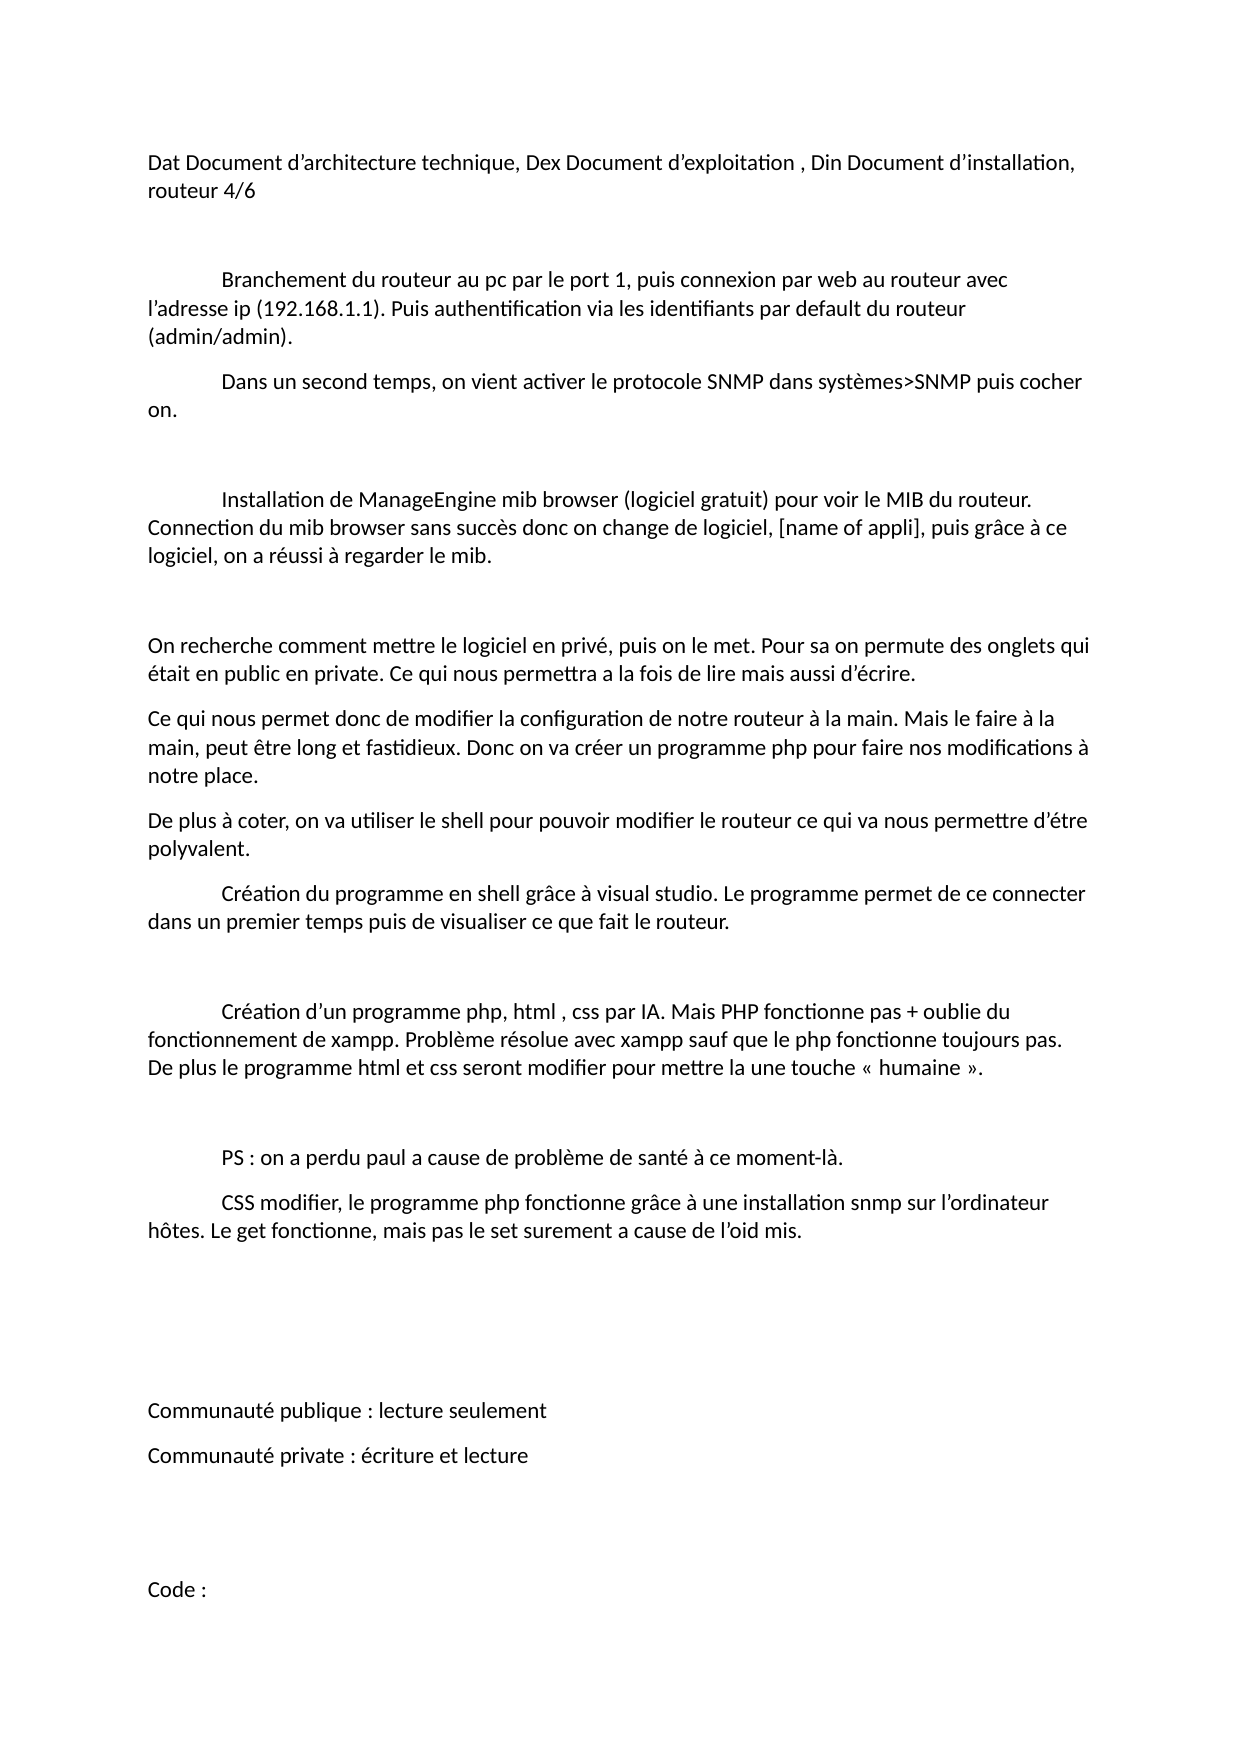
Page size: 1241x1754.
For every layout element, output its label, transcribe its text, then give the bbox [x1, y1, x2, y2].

text CSS modifier, le programme php fonctionne grâce à une installation snmp sur l’ordinateur hôtes. Le get fonctionne, mais pas le set surement a cause de l’oid mis. [148, 1188, 1093, 1244]
text On recherche comment mettre le logiciel en privé, puis on le met. Pour sa on permute des onglets qui était en public en private. Ce qui nous permettra a la fois de lire mais aussi d’écrire. [148, 631, 1093, 687]
text Installation de ManageEngine mib browser (logiciel gratuit) pour voir le MIB du routeur. Connection du mib browser sans succès donc on change de logiciel, [name of appli], puis grâce à ce logiciel, on a réussi à regarder le mib. [148, 485, 1093, 569]
text PS : on a perdu paul a cause de problème de santé à ce moment-là. [148, 1143, 1093, 1171]
text Code : [148, 1575, 1093, 1603]
text Branchement du routeur au pc par le port 1, puis connexion par web au routeur avec l’adresse ip (192.168.1.1). Puis authentification via les identifiants par default du routeur (admin/admin). [148, 266, 1093, 350]
text De plus à coter, on va utiliser le shell pour pouvoir modifier le routeur ce qui va nous permettre d’étre polyvalent. [148, 806, 1093, 862]
text Communauté publique : lecture seulement [148, 1396, 1093, 1424]
text Communauté private : écriture et lecture [148, 1441, 1093, 1469]
text Dat Document d’architecture technique, Dex Document d’exploitation , Din Document d’installation, routeur 4/6 [148, 148, 1093, 204]
text Dans un second temps, on vient activer le protocole SNMP dans systèmes>SNMP puis cocher on. [148, 367, 1093, 423]
text Création d’un programme php, html , css par IA. Mais PHP fonctionne pas + oublie du fonctionnement de xampp. Problème résolue avec xampp sauf que le php fonctionne toujours pas. De plus le programme html et css seront modifier pour mettre la une touche « humaine ». [148, 997, 1093, 1081]
text Création du programme en shell grâce à visual studio. Le programme permet de ce connecter dans un premier temps puis de visualiser ce que fait le routeur. [148, 879, 1093, 935]
text Ce qui nous permet donc de modifier la configuration de notre routeur à la main. Mais le faire à la main, peut être long et fastidieux. Donc on va créer un programme php pour faire nos modifications à notre place. [148, 704, 1093, 789]
